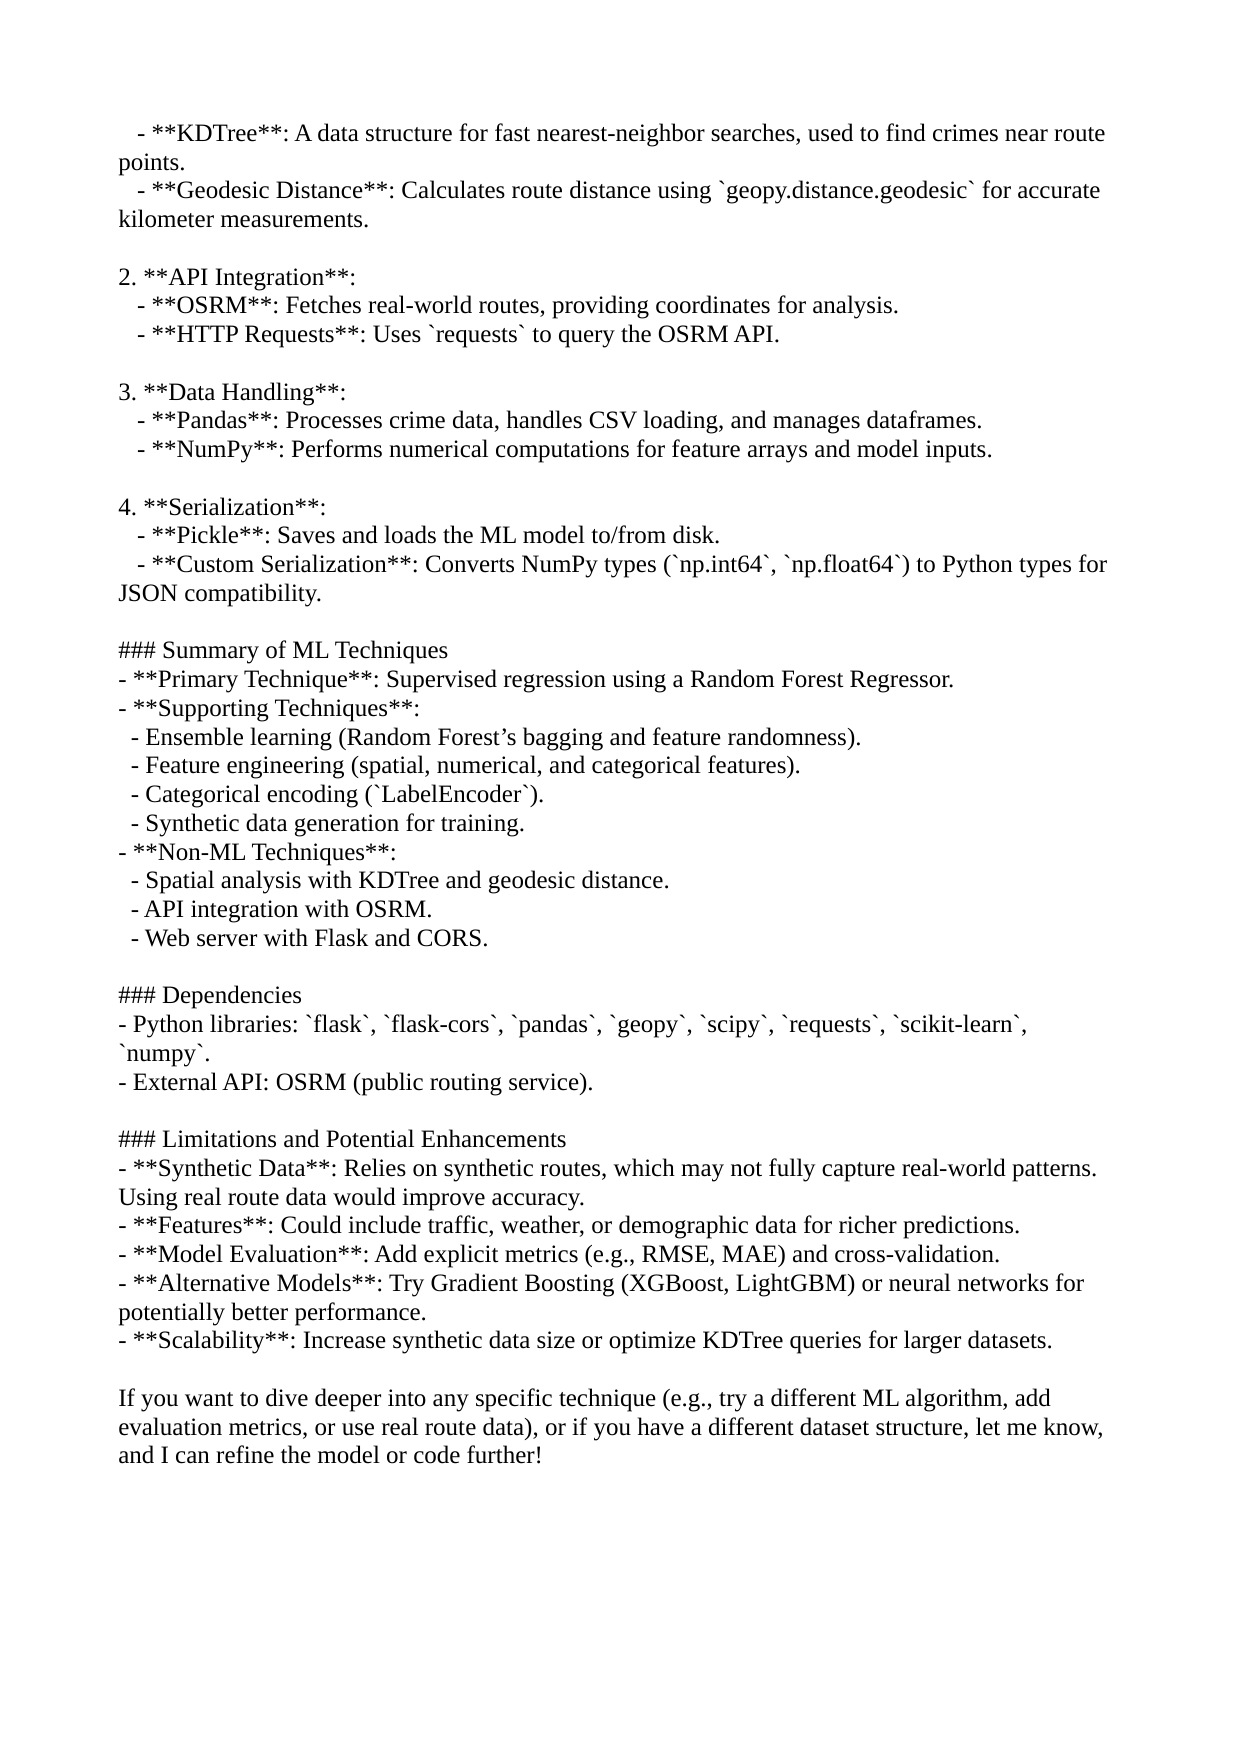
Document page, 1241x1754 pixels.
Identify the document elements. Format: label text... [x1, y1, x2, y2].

text - **Supporting Techniques**: [118, 693, 1122, 722]
text - Categorical encoding (`LabelEncoder`). [118, 779, 1122, 808]
text - Spatial analysis with KDTree and geodesic distance. [118, 866, 1122, 894]
text - API integration with OSRM. [118, 894, 1122, 923]
text 2. **API Integration**: [118, 262, 1122, 291]
text - Web server with Flask and CORS. [118, 923, 1122, 952]
text - **Synthetic Data**: Relies on synthetic routes, which may not fully capture real-world patterns. Using real route data would improve accuracy. [118, 1153, 1122, 1211]
text - **Pandas**: Processes crime data, handles CSV loading, and manages dataframes. [118, 406, 1122, 434]
text - **Pickle**: Saves and loads the ML model to/from disk. [118, 521, 1122, 549]
text - **Features**: Could include traffic, weather, or demographic data for richer predictions. [118, 1211, 1122, 1239]
text - **NumPy**: Performs numerical computations for feature arrays and model inputs. [118, 434, 1122, 463]
text - **HTTP Requests**: Uses `requests` to query the OSRM API. [118, 319, 1122, 348]
text - **OSRM**: Fetches real-world routes, providing coordinates for analysis. [118, 291, 1122, 319]
text ### Summary of ML Techniques [118, 636, 1122, 664]
text - **Geodesic Distance**: Calculates route distance using `geopy.distance.geodesic` for accurate kilometer measurements. [118, 176, 1122, 233]
text - **Primary Technique**: Supervised regression using a Random Forest Regressor. [118, 664, 1122, 693]
text ### Limitations and Potential Enhancements [118, 1124, 1122, 1153]
text - **Model Evaluation**: Add explicit metrics (e.g., RMSE, MAE) and cross-validation. [118, 1239, 1122, 1268]
text - Ensemble learning (Random Forest’s bagging and feature randomness). [118, 722, 1122, 751]
text 4. **Serialization**: [118, 492, 1122, 521]
text 3. **Data Handling**: [118, 377, 1122, 406]
text - **Non-ML Techniques**: [118, 837, 1122, 866]
text If you want to dive deeper into any specific technique (e.g., try a different ML algorithm, add evaluation metrics, or use real route data), or if you have a different dataset structure, let me know, and I can refine the model or code further! [118, 1383, 1122, 1527]
text - External API: OSRM (public routing service). [118, 1067, 1122, 1096]
text - Feature engineering (spatial, numerical, and categorical features). [118, 751, 1122, 779]
text - **Scalability**: Increase synthetic data size or optimize KDTree queries for larger datasets. [118, 1326, 1122, 1354]
text ### Dependencies [118, 981, 1122, 1009]
text - Python libraries: `flask`, `flask-cors`, `pandas`, `geopy`, `scipy`, `requests`, `scikit-learn`, `numpy`. [118, 1009, 1122, 1067]
text - **Custom Serialization**: Converts NumPy types (`np.int64`, `np.float64`) to Python types for JSON compatibility. [118, 549, 1122, 607]
text - Synthetic data generation for training. [118, 808, 1122, 837]
text - **Alternative Models**: Try Gradient Boosting (XGBoost, LightGBM) or neural networks for potentially better performance. [118, 1268, 1122, 1326]
text - **KDTree**: A data structure for fast nearest-neighbor searches, used to find crimes near route points. [118, 118, 1122, 176]
